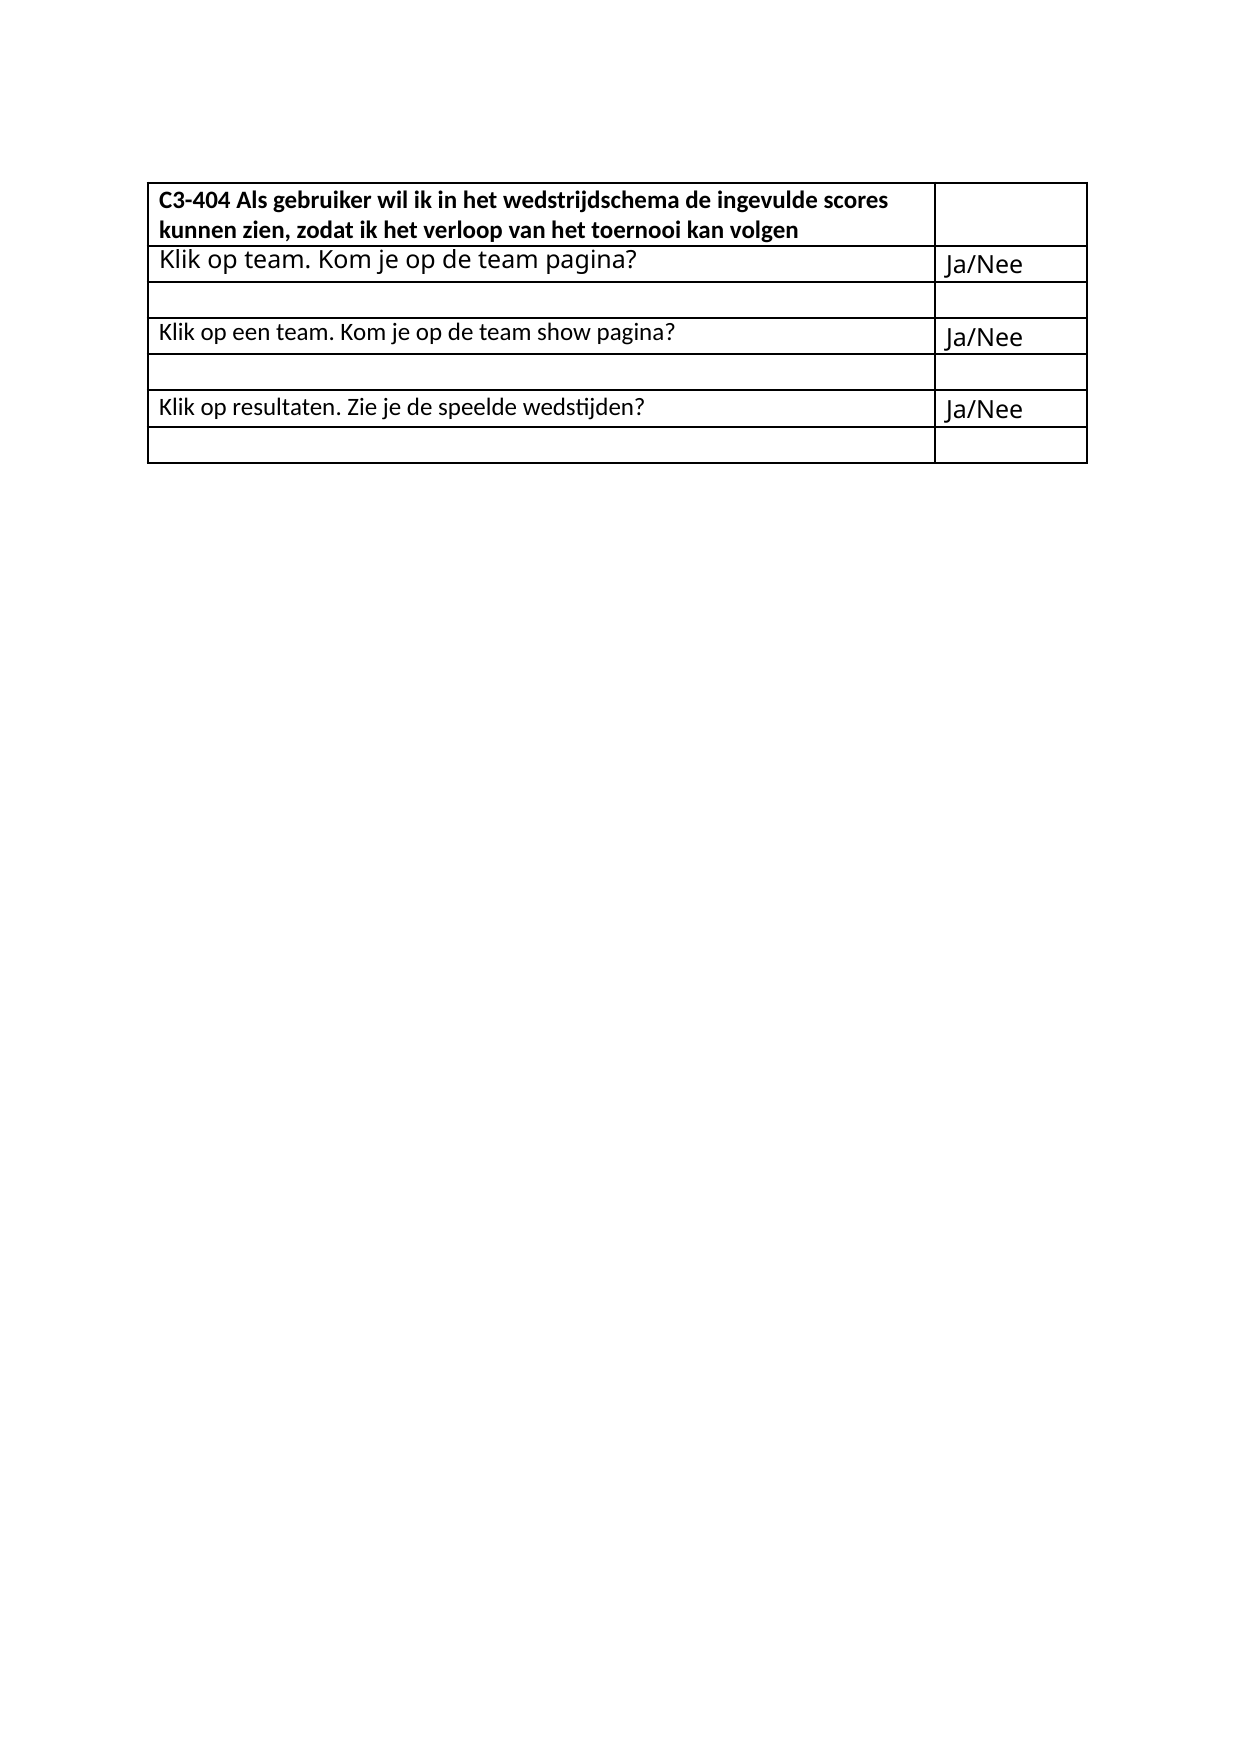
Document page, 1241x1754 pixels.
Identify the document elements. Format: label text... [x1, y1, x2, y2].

table_cell Klik op team. Kom je op de team pagina? [149, 247, 934, 281]
table_cell Klik op een team. Kom je op de team show pagina? [149, 319, 934, 353]
table_header C3-404 Als gebruiker wil ik in het wedstrijdschema de ingevulde scores kunnen zien, zodat ik het verloop van het toernooi kan volgen [149, 184, 934, 245]
table_cell [936, 428, 1086, 462]
table_cell [936, 283, 1086, 317]
table_cell [149, 428, 934, 462]
table_cell [936, 355, 1086, 389]
table_cell Ja/Nee [936, 319, 1086, 353]
table_cell [149, 355, 934, 389]
table_cell Klik op resultaten. Zie je de speelde wedstijden? [149, 391, 934, 426]
table_cell Ja/Nee [936, 247, 1086, 281]
table_cell [149, 283, 934, 317]
table_cell Ja/Nee [936, 391, 1086, 426]
table_header [936, 184, 1086, 245]
